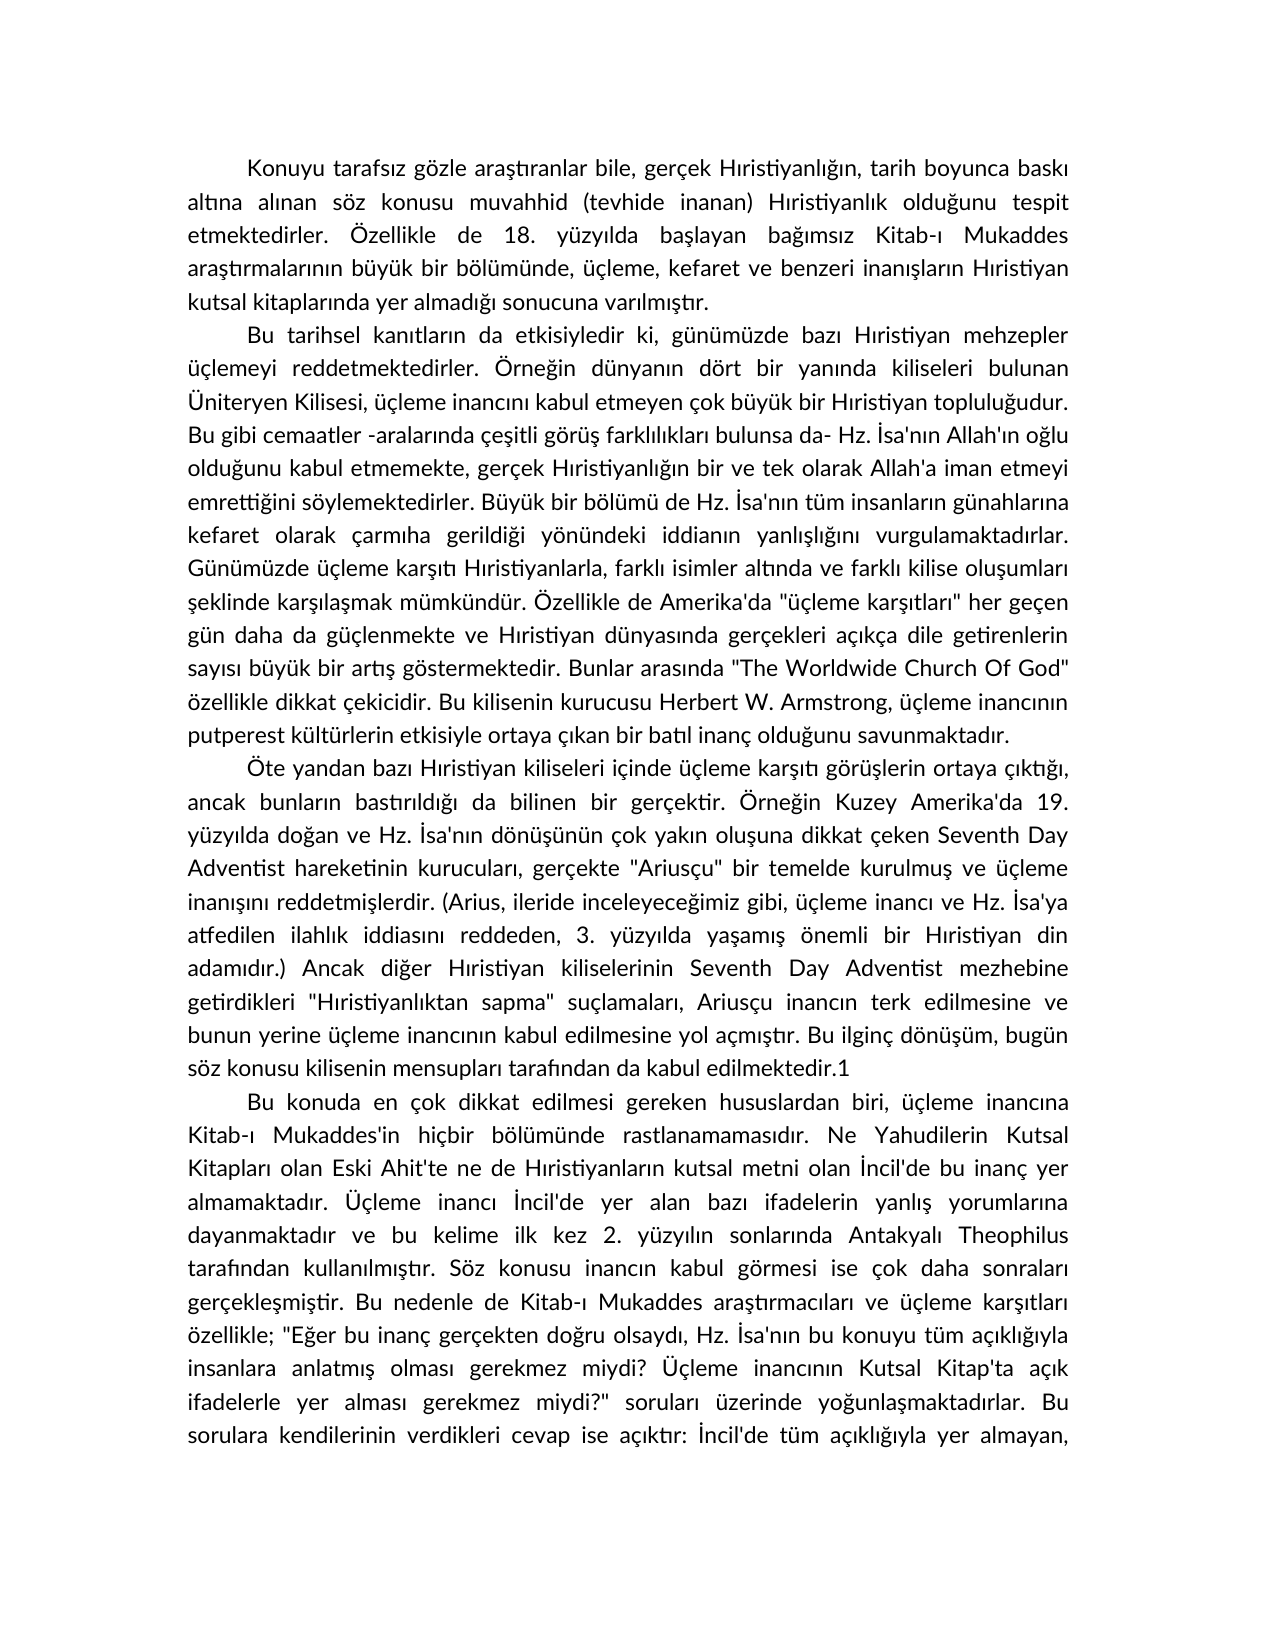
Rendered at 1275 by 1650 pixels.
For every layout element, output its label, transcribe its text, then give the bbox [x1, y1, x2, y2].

text Bu tarihsel kanıtların da etkisiyledir ki, günümüzde bazı Hıristiyan mehzepler üçlemeyi reddetmektedirler. Örneğin dünyanın dört bir yanında kiliseleri bulunan Üniteryen Kilisesi, üçleme inancını kabul etmeyen çok büyük bir Hıristiyan topluluğudur. Bu gibi cemaatler -aralarında çeşitli görüş farklılıkları bulunsa da- Hz. İsa'nın Allah'ın oğlu olduğunu kabul etmemekte, gerçek Hıristiyanlığın bir ve tek olarak Allah'a iman etmeyi emrettiğini söylemektedirler. Büyük bir bölümü de Hz. İsa'nın tüm insanların günahlarına kefaret olarak çarmıha gerildiği yönündeki iddianın yanlışlığını vurgulamaktadırlar. Günümüzde üçleme karşıtı Hıristiyanlarla, farklı isimler altında ve farklı kilise oluşumları şeklinde karşılaşmak mümkündür. Özellikle de Amerika'da "üçleme karşıtları" her geçen gün daha da güçlenmekte ve Hıristiyan dünyasında gerçekleri açıkça dile getirenlerin sayısı büyük bir artış göstermektedir. Bunlar arasında "The Worldwide Church Of God" özellikle dikkat çekicidir. Bu kilisenin kurucusu Herbert W. Armstrong, üçleme inancının putperest kültürlerin etkisiyle ortaya çıkan bir batıl inanç olduğunu savunmaktadır. [187, 317, 1070, 750]
text Öte yandan bazı Hıristiyan kiliseleri içinde üçleme karşıtı görüşlerin ortaya çıktığı, ancak bunların bastırıldığı da bilinen bir gerçektir. Örneğin Kuzey Amerika'da 19. yüzyılda doğan ve Hz. İsa'nın dönüşünün çok yakın oluşuna dikkat çeken Seventh Day Adventist hareketinin kurucuları, gerçekte "Ariusçu" bir temelde kurulmuş ve üçleme inanışını reddetmişlerdir. (Arius, ileride inceleyeceğimiz gibi, üçleme inancı ve Hz. İsa'ya atfedilen ilahlık iddiasını reddeden, 3. yüzyılda yaşamış önemli bir Hıristiyan din adamıdır.) Ancak diğer Hıristiyan kiliselerinin Seventh Day Adventist mezhebine getirdikleri "Hıristiyanlıktan sapma" suçlamaları, Ariusçu inancın terk edilmesine ve bunun yerine üçleme inancının kabul edilmesine yol açmıştır. Bu ilginç dönüşüm, bugün söz konusu kilisenin mensupları tarafından da kabul edilmektedir.1 [187, 750, 1070, 1083]
text Konuyu tarafsız gözle araştıranlar bile, gerçek Hıristiyanlığın, tarih boyunca baskı altına alınan söz konusu muvahhid (tevhide inanan) Hıristiyanlık olduğunu tespit etmektedirler. Özellikle de 18. yüzyılda başlayan bağımsız Kitab-ı Mukaddes araştırmalarının büyük bir bölümünde, üçleme, kefaret ve benzeri inanışların Hıristiyan kutsal kitaplarında yer almadığı sonucuna varılmıştır. [187, 150, 1070, 317]
text Bu konuda en çok dikkat edilmesi gereken hususlardan biri, üçleme inancına Kitab-ı Mukaddes'in hiçbir bölümünde rastlanamamasıdır. Ne Yahudilerin Kutsal Kitapları olan Eski Ahit'te ne de Hıristiyanların kutsal metni olan İncil'de bu inanç yer almamaktadır. Üçleme inancı İncil'de yer alan bazı ifadelerin yanlış yorumlarına dayanmaktadır ve bu kelime ilk kez 2. yüzyılın sonlarında Antakyalı Theophilus tarafından kullanılmıştır. Söz konusu inancın kabul görmesi ise çok daha sonraları gerçekleşmiştir. Bu nedenle de Kitab-ı Mukaddes araştırmacıları ve üçleme karşıtları özellikle; "Eğer bu inanç gerçekten doğru olsaydı, Hz. İsa'nın bu konuyu tüm açıklığıyla insanlara anlatmış olması gerekmez miydi? Üçleme inancının Kutsal Kitap'ta açık ifadelerle yer alması gerekmez miydi?" soruları üzerinde yoğunlaşmaktadırlar. Bu sorulara kendilerinin verdikleri cevap ise açıktır: İncil'de tüm açıklığıyla yer almayan, [187, 1083, 1070, 1450]
